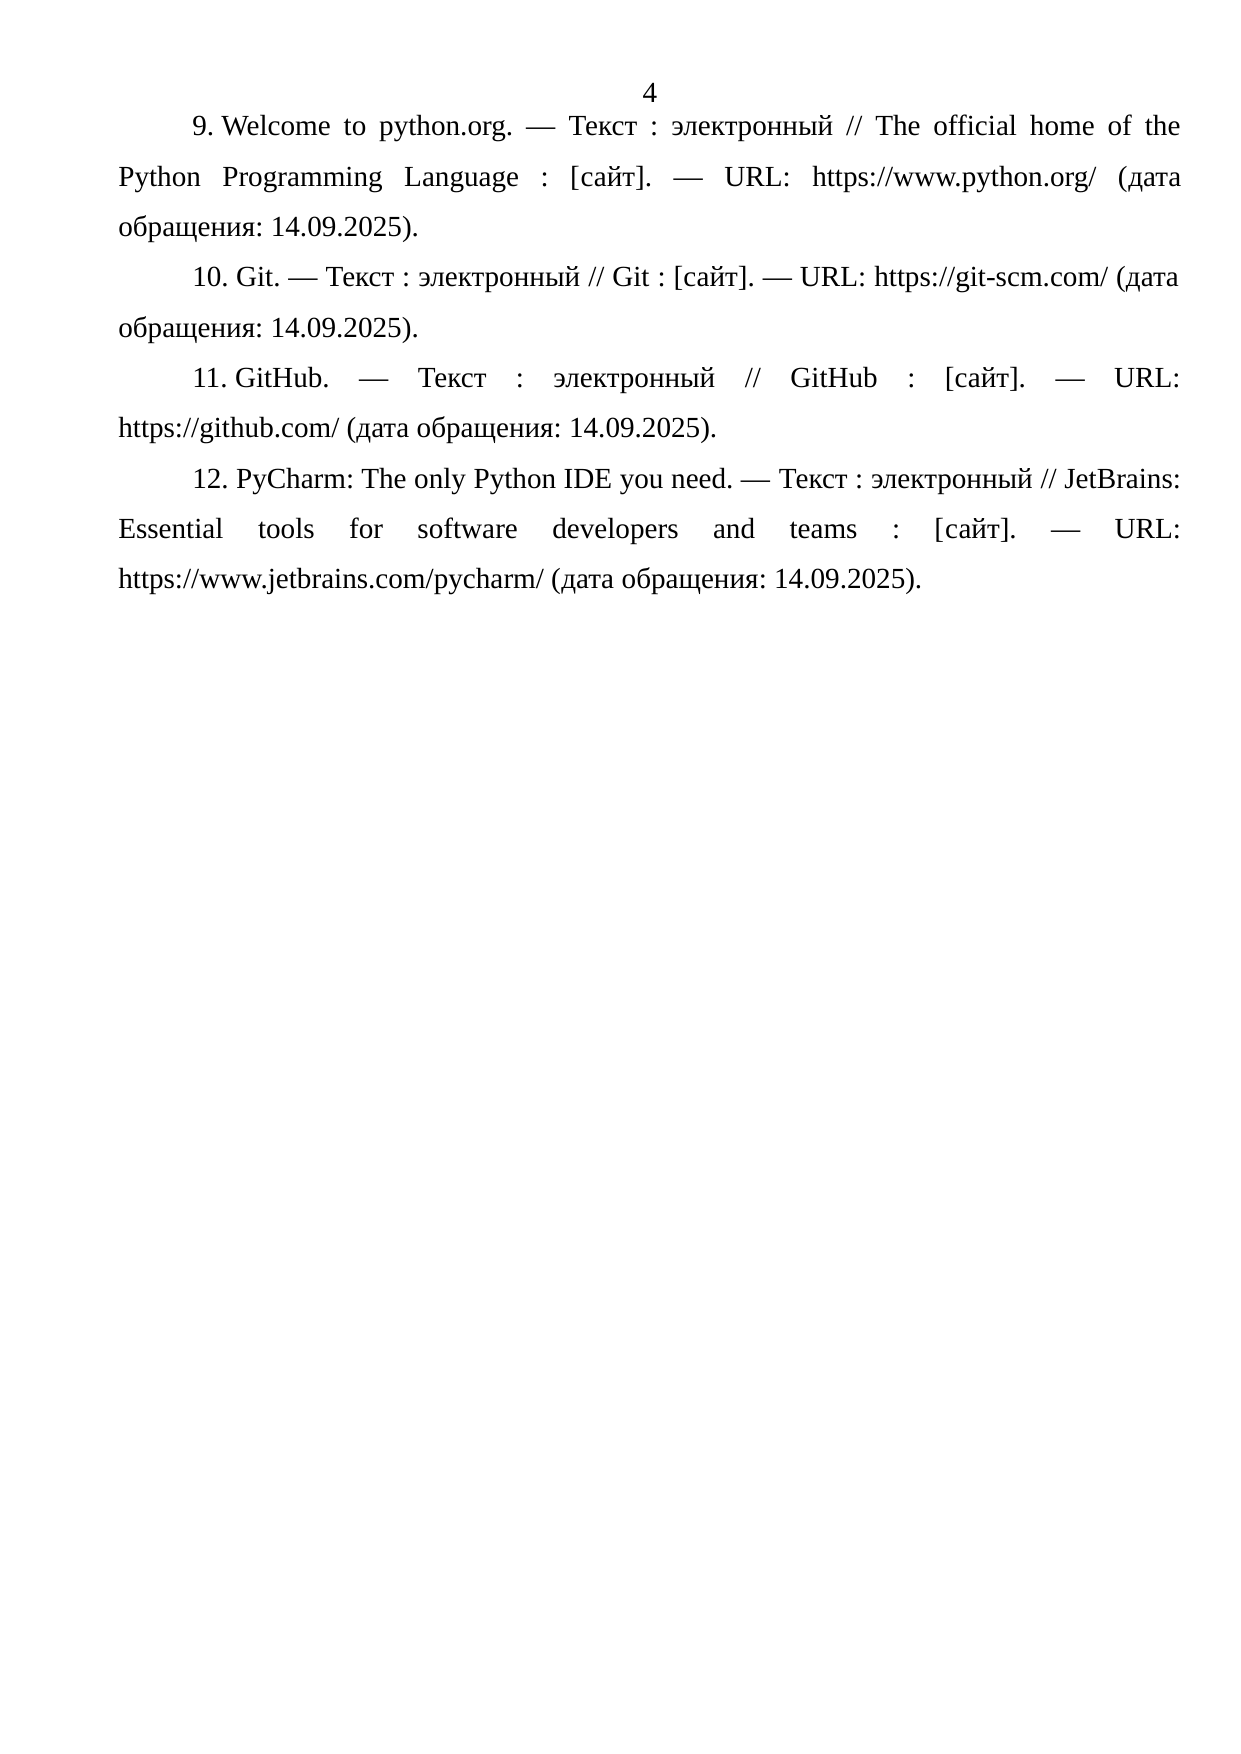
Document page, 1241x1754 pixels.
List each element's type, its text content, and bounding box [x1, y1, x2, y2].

list PyCharm: The only Python IDE you need. — Текст : электронный // JetBrains: Essential tools for software developers and teams : [сайт]. — URL: https://www.jetbrains.com/pycharm/ (дата обращения: 14.09.2025). [118, 461, 1181, 595]
list Git. — Текст : электронный // Git : [сайт]. — URL: https://git-scm.com/ (дата обращения: 14.09.2025). [118, 259, 1181, 343]
list Welcome to python.org. — Текст : электронный // The official home of the Python Programming Language : [сайт]. — URL: https://www.python.org/ (дата обращения: 14.09.2025). [118, 108, 1181, 243]
list GitHub. — Текст : электронный // GitHub : [сайт]. — URL: https://github.com/ (дата обращения: 14.09.2025). [118, 360, 1181, 444]
